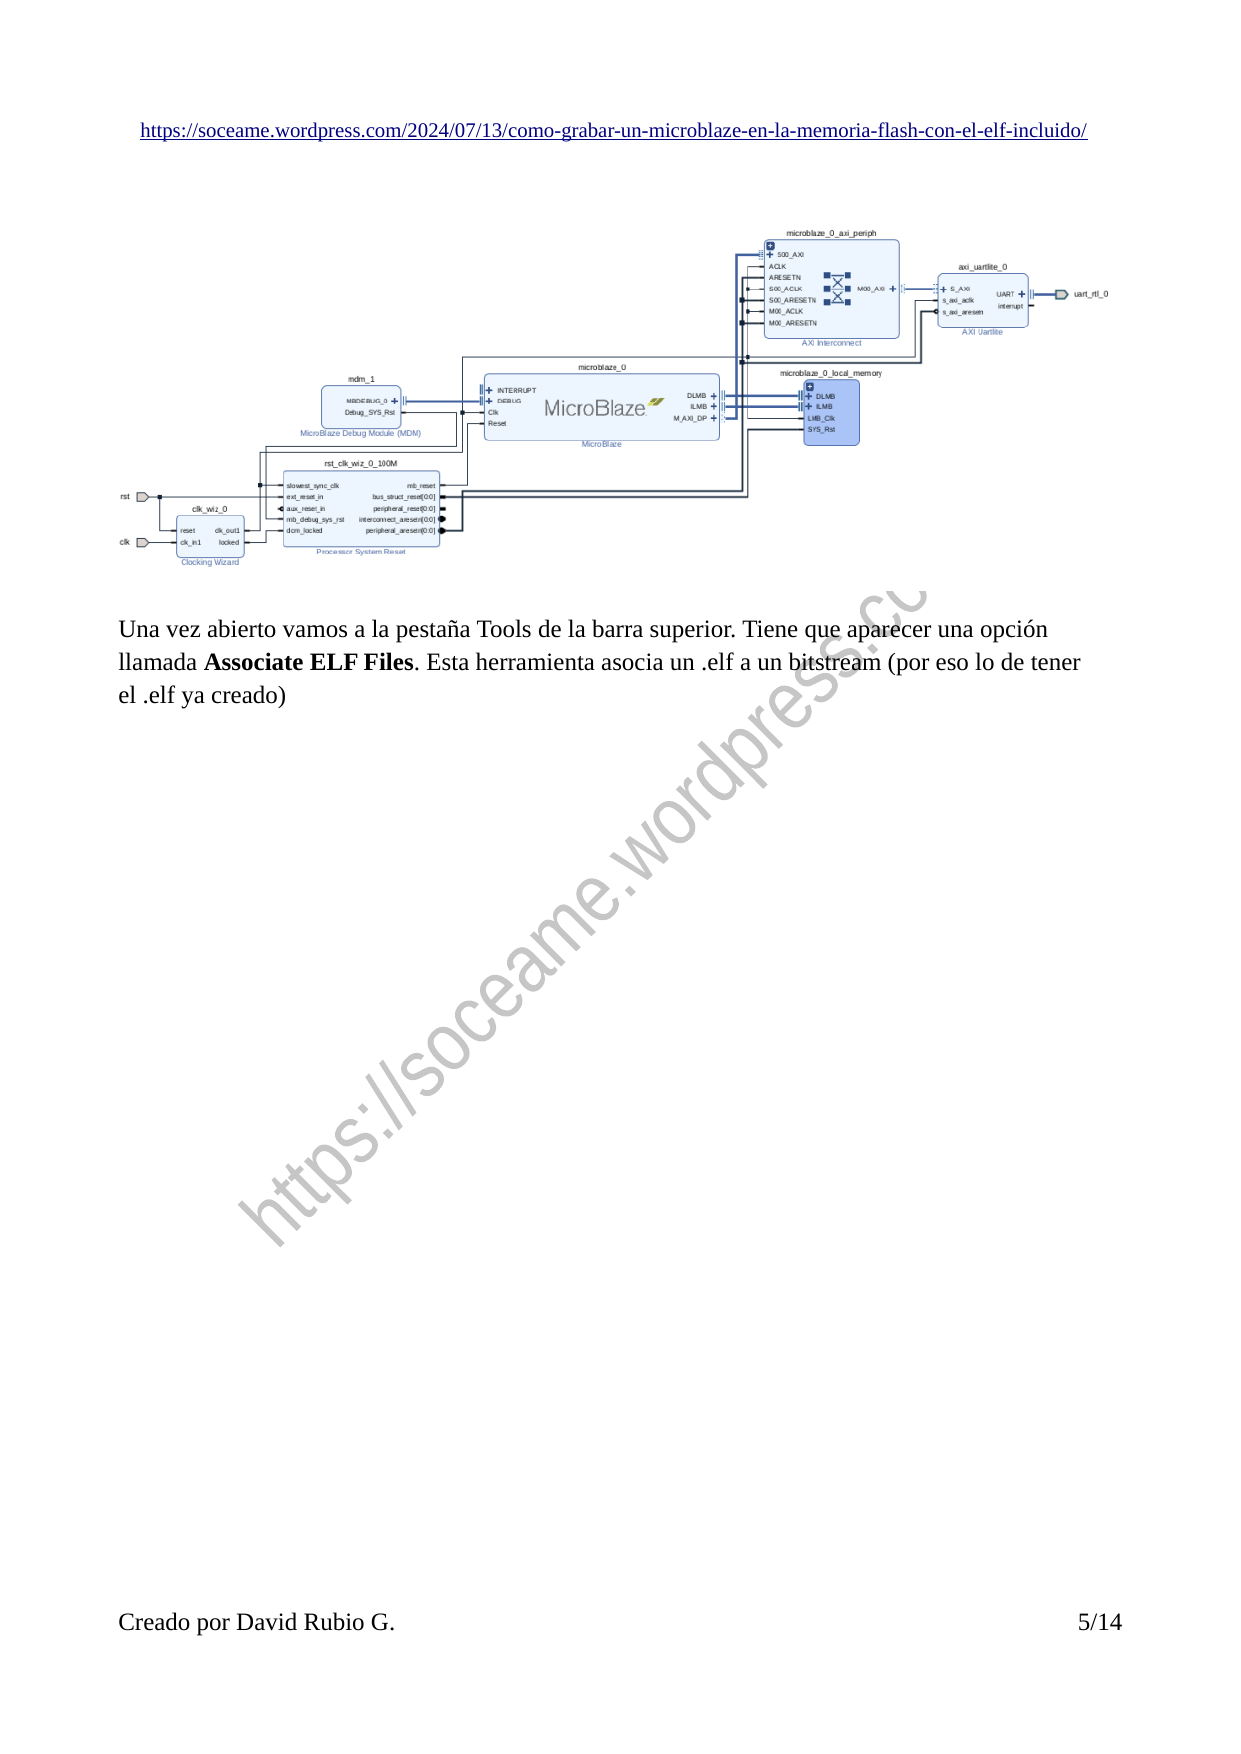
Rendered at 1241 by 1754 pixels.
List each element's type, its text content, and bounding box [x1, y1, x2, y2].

text Una vez abierto vamos a la pestaña Tools de la barra superior. Tiene que aparecer una opción llamada Associate ELF Files. Esta herramienta asocia un .elf a un bitstream (por eso lo de tener el .elf ya creado) [118, 614, 1122, 709]
picture [118, 177, 1112, 591]
